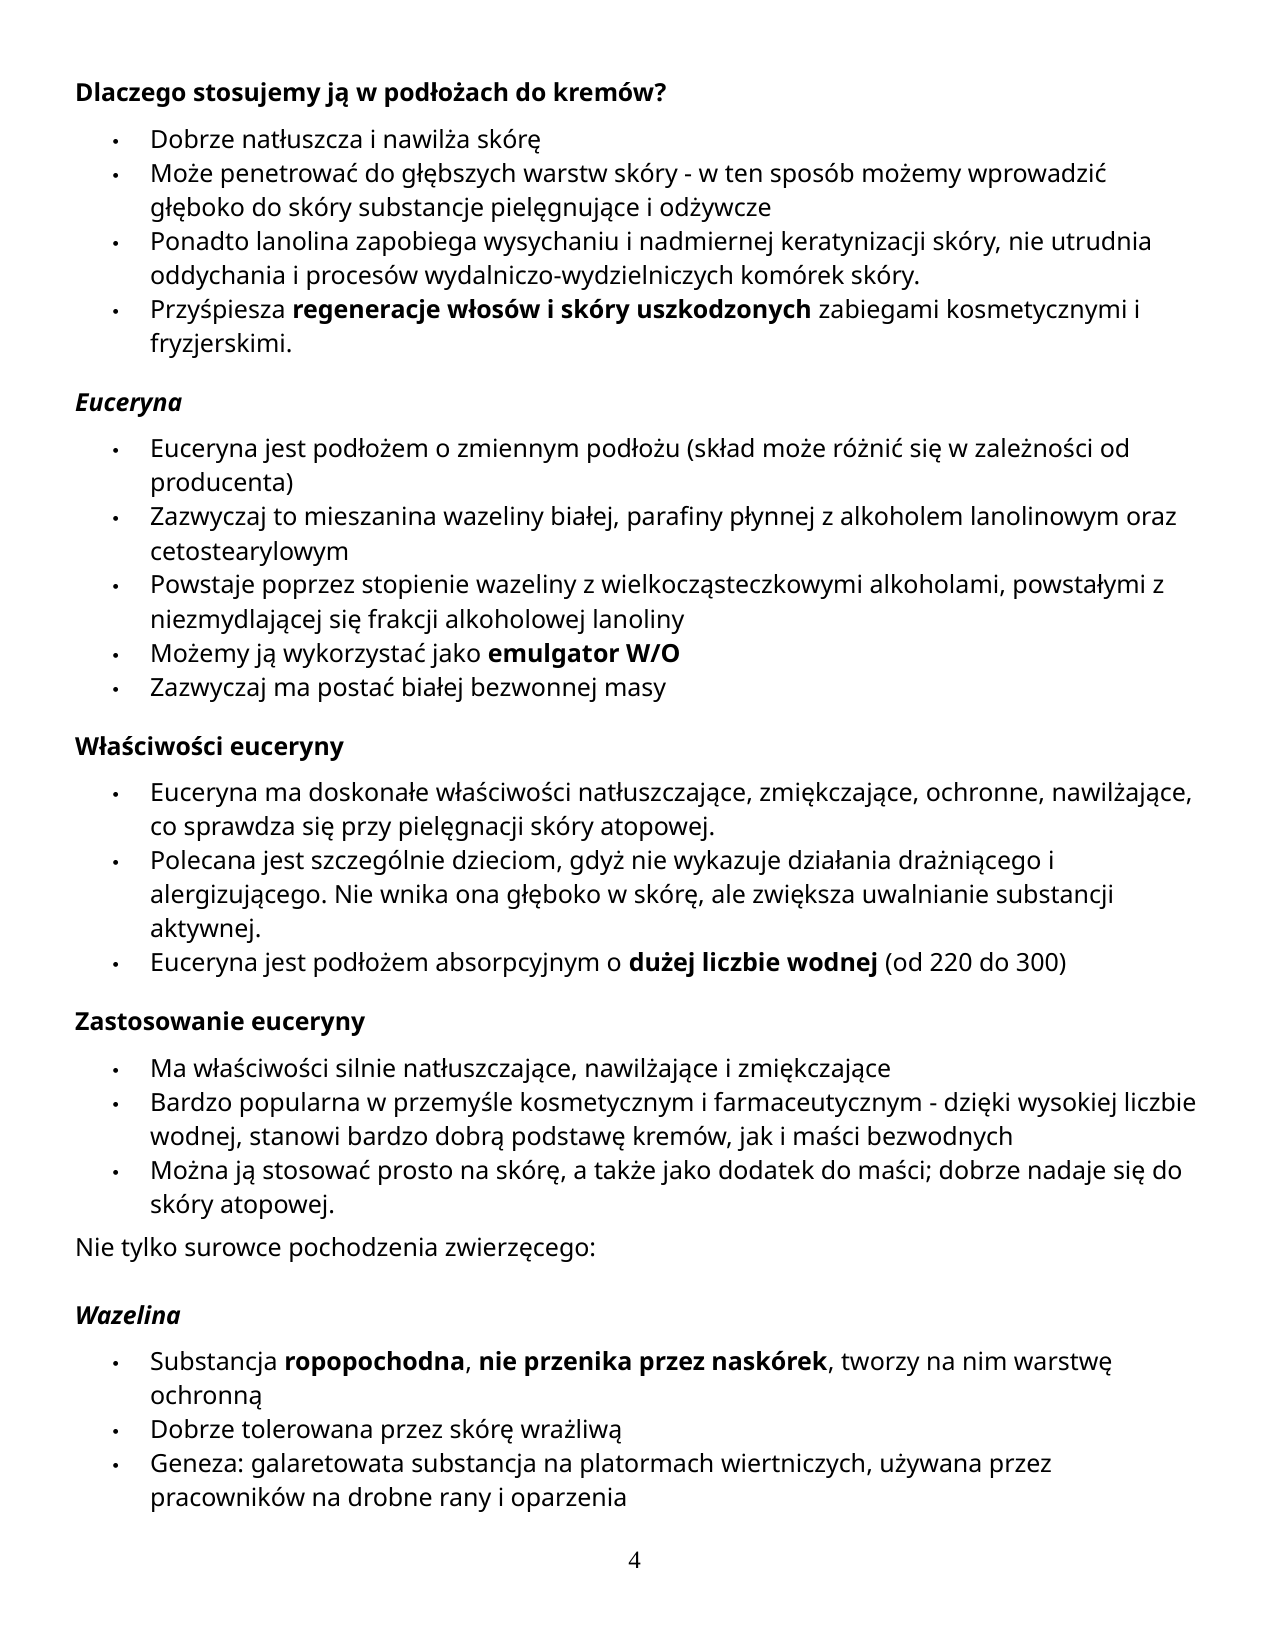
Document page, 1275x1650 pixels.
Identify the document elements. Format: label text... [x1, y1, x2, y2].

list Zazwyczaj to mieszanina wazeliny białej, parafiny płynnej z alkoholem lanolinowym oraz cetostearylowym [112, 499, 1200, 567]
subtitle Wazelina [75, 1298, 1200, 1331]
list Może penetrować do głębszych warstw skóry - w ten sposób możemy wprowadzić głęboko do skóry substancje pielęgnujące i odżywcze [112, 155, 1200, 223]
list Euceryna jest podłożem absorpcyjnym o dużej liczbie wodnej (od 220 do 300) [112, 945, 1200, 979]
list Ma właściwości silnie natłuszczające, nawilżające i zmiękczające [112, 1050, 1200, 1084]
list Zazwyczaj ma postać białej bezwonnej masy [112, 669, 1200, 703]
list Przyśpiesza regeneracje włosów i skóry uszkodzonych zabiegami kosmetycznymi i fryzjerskimi. [112, 292, 1200, 360]
list Ponadto lanolina zapobiega wysychaniu i nadmiernej keratynizacji skóry, nie utrudnia oddychania i procesów wydalniczo-wydzielniczych komórek skóry. [112, 223, 1200, 292]
list Euceryna jest podłożem o zmiennym podłożu (skład może różnić się w zależności od producenta) [112, 431, 1200, 499]
subtitle Właściwości euceryny [75, 728, 1200, 762]
list Dobrze natłuszcza i nawilża skórę [112, 121, 1200, 155]
list Powstaje poprzez stopienie wazeliny z wielkocząsteczkowymi alkoholami, powstałymi z niezmydlającej się frakcji alkoholowej lanoliny [112, 567, 1200, 635]
text Nie tylko surowce pochodzenia zwierzęcego: [75, 1229, 1200, 1264]
list Substancja ropopochodna, nie przenika przez naskórek, tworzy na nim warstwę ochronną [112, 1344, 1200, 1412]
list Euceryna ma doskonałe właściwości natłuszczające, zmiękczające, ochronne, nawilżające, co sprawdza się przy pielęgnacji skóry atopowej. [112, 775, 1200, 843]
list Można ją stosować prosto na skórę, a także jako dodatek do maści; dobrze nadaje się do skóry atopowej. [112, 1152, 1200, 1221]
subtitle Zastosowanie euceryny [75, 1004, 1200, 1038]
subtitle Dlaczego stosujemy ją w podłożach do kremów? [75, 75, 1200, 109]
list Możemy ją wykorzystać jako emulgator W/O [112, 635, 1200, 669]
list Bardzo popularna w przemyśle kosmetycznym i farmaceutycznym - dzięki wysokiej liczbie wodnej, stanowi bardzo dobrą podstawę kremów, jak i maści bezwodnych [112, 1084, 1200, 1152]
subtitle Euceryna [75, 385, 1200, 418]
list Geneza: galaretowata substancja na platormach wiertniczych, używana przez pracowników na drobne rany i oparzenia [112, 1446, 1200, 1514]
list Dobrze tolerowana przez skórę wrażliwą [112, 1412, 1200, 1446]
list Polecana jest szczególnie dzieciom, gdyż nie wykazuje działania drażniącego i alergizującego. Nie wnika ona głęboko w skórę, ale zwiększa uwalnianie substancji aktywnej. [112, 843, 1200, 945]
